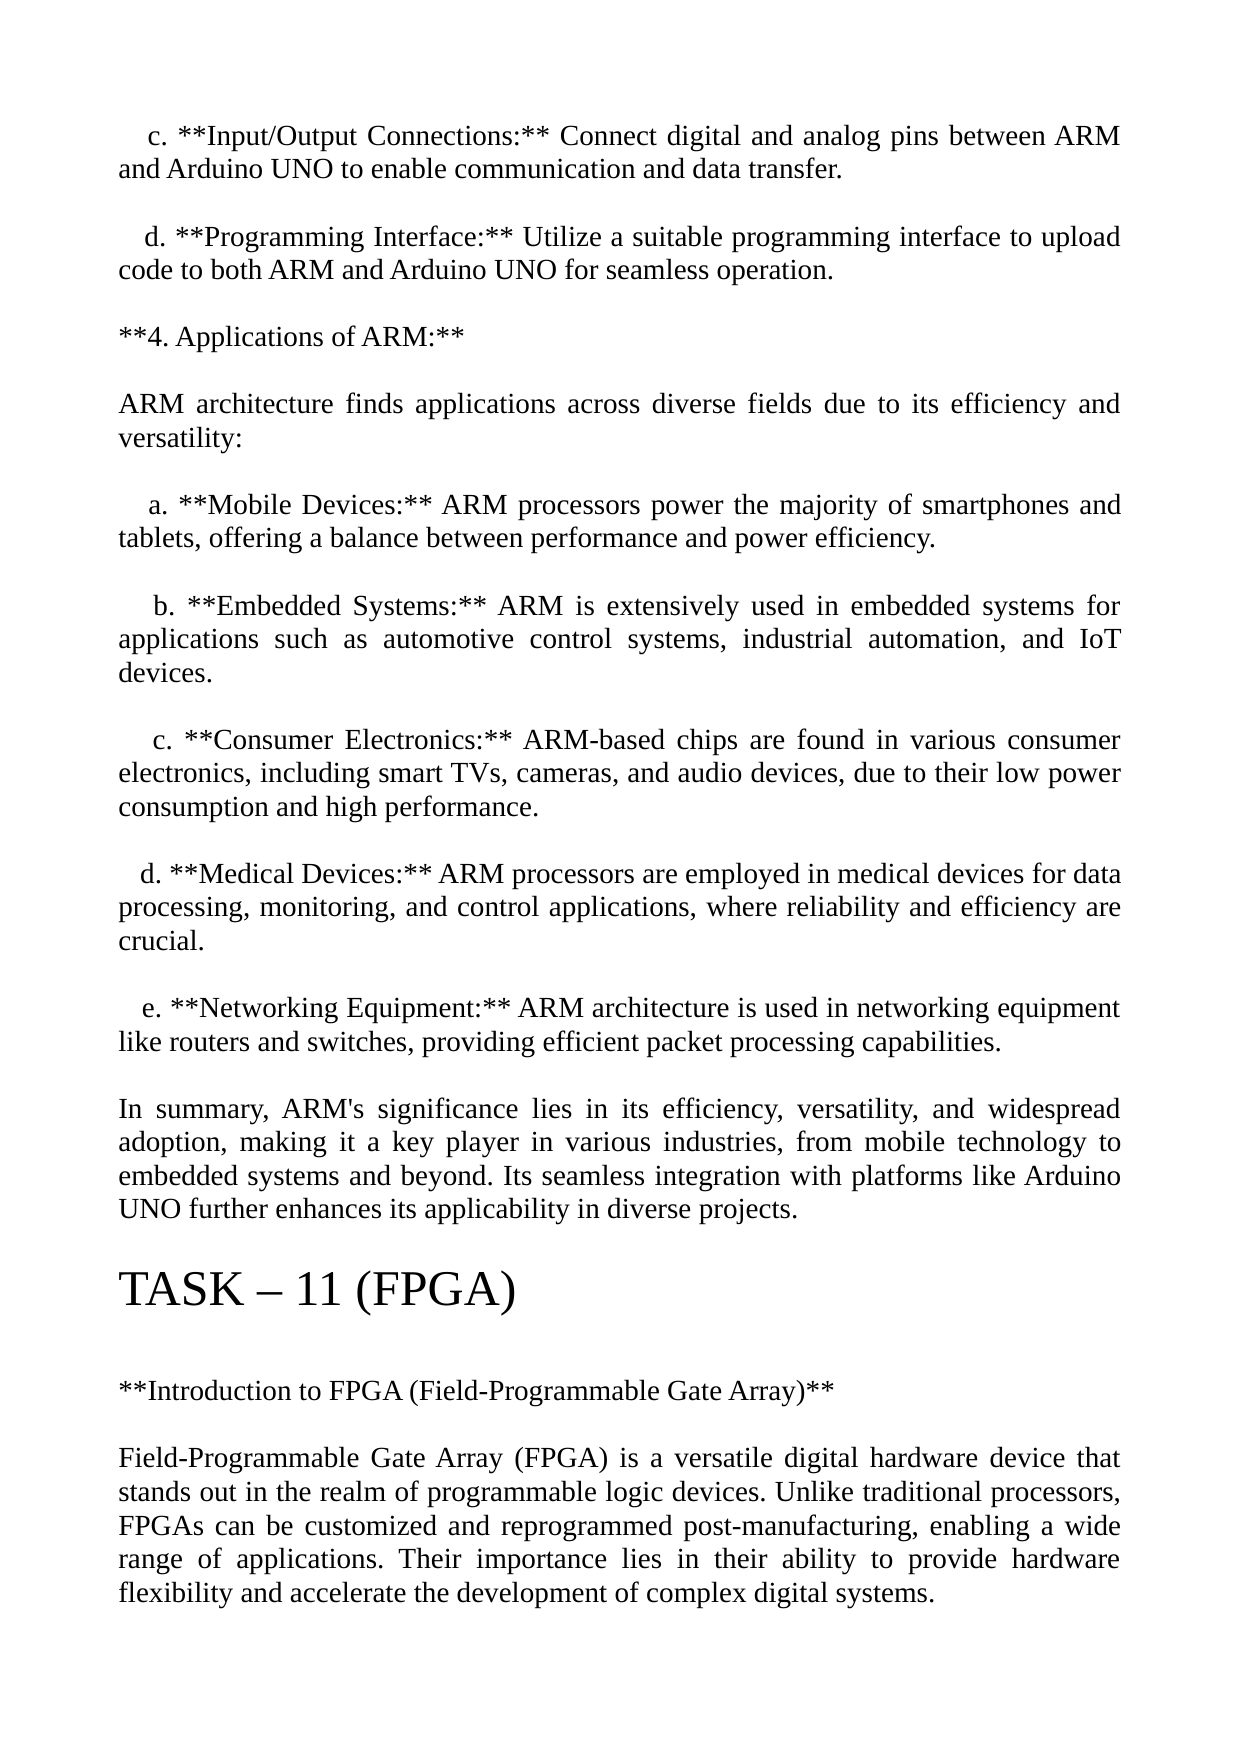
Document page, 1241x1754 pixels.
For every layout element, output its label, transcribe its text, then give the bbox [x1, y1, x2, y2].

text a. **Mobile Devices:** ARM processors power the majority of smartphones and tablets, offering a balance between performance and power efficiency. [118, 487, 1122, 554]
text Field-Programmable Gate Array (FPGA) is a versatile digital hardware device that stands out in the realm of programmable logic devices. Unlike traditional processors, FPGAs can be customized and reprogrammed post-manufacturing, enabling a wide range of applications. Their importance lies in their ability to provide hardware flexibility and accelerate the development of complex digital systems. [118, 1441, 1122, 1608]
text In summary, ARM's significance lies in its efficiency, versatility, and widespread adoption, making it a key player in various industries, from mobile technology to embedded systems and beyond. Its seamless integration with platforms like Arduino UNO further enhances its applicability in diverse projects. [118, 1091, 1122, 1225]
text ARM architecture finds applications across diverse fields due to its efficiency and versatility: [118, 386, 1122, 453]
text b. **Embedded Systems:** ARM is extensively used in embedded systems for applications such as automotive control systems, industrial automation, and IoT devices. [118, 588, 1122, 688]
text d. **Programming Interface:** Utilize a suitable programming interface to upload code to both ARM and Arduino UNO for seamless operation. [118, 219, 1122, 286]
text e. **Networking Equipment:** ARM architecture is used in networking equipment like routers and switches, providing efficient packet processing capabilities. [118, 990, 1122, 1057]
text c. **Input/Output Connections:** Connect digital and analog pins between ARM and Arduino UNO to enable communication and data transfer. [118, 118, 1122, 185]
text c. **Consumer Electronics:** ARM-based chips are found in various consumer electronics, including smart TVs, cameras, and audio devices, due to their low power consumption and high performance. [118, 722, 1122, 822]
text d. **Medical Devices:** ARM processors are employed in medical devices for data processing, monitoring, and control applications, where reliability and efficiency are crucial. [118, 856, 1122, 957]
text **4. Applications of ARM:** [118, 319, 1122, 353]
text **Introduction to FPGA (Field-Programmable Gate Array)** [118, 1373, 1122, 1407]
text TASK – 11 (FPGA) [118, 1258, 1122, 1316]
